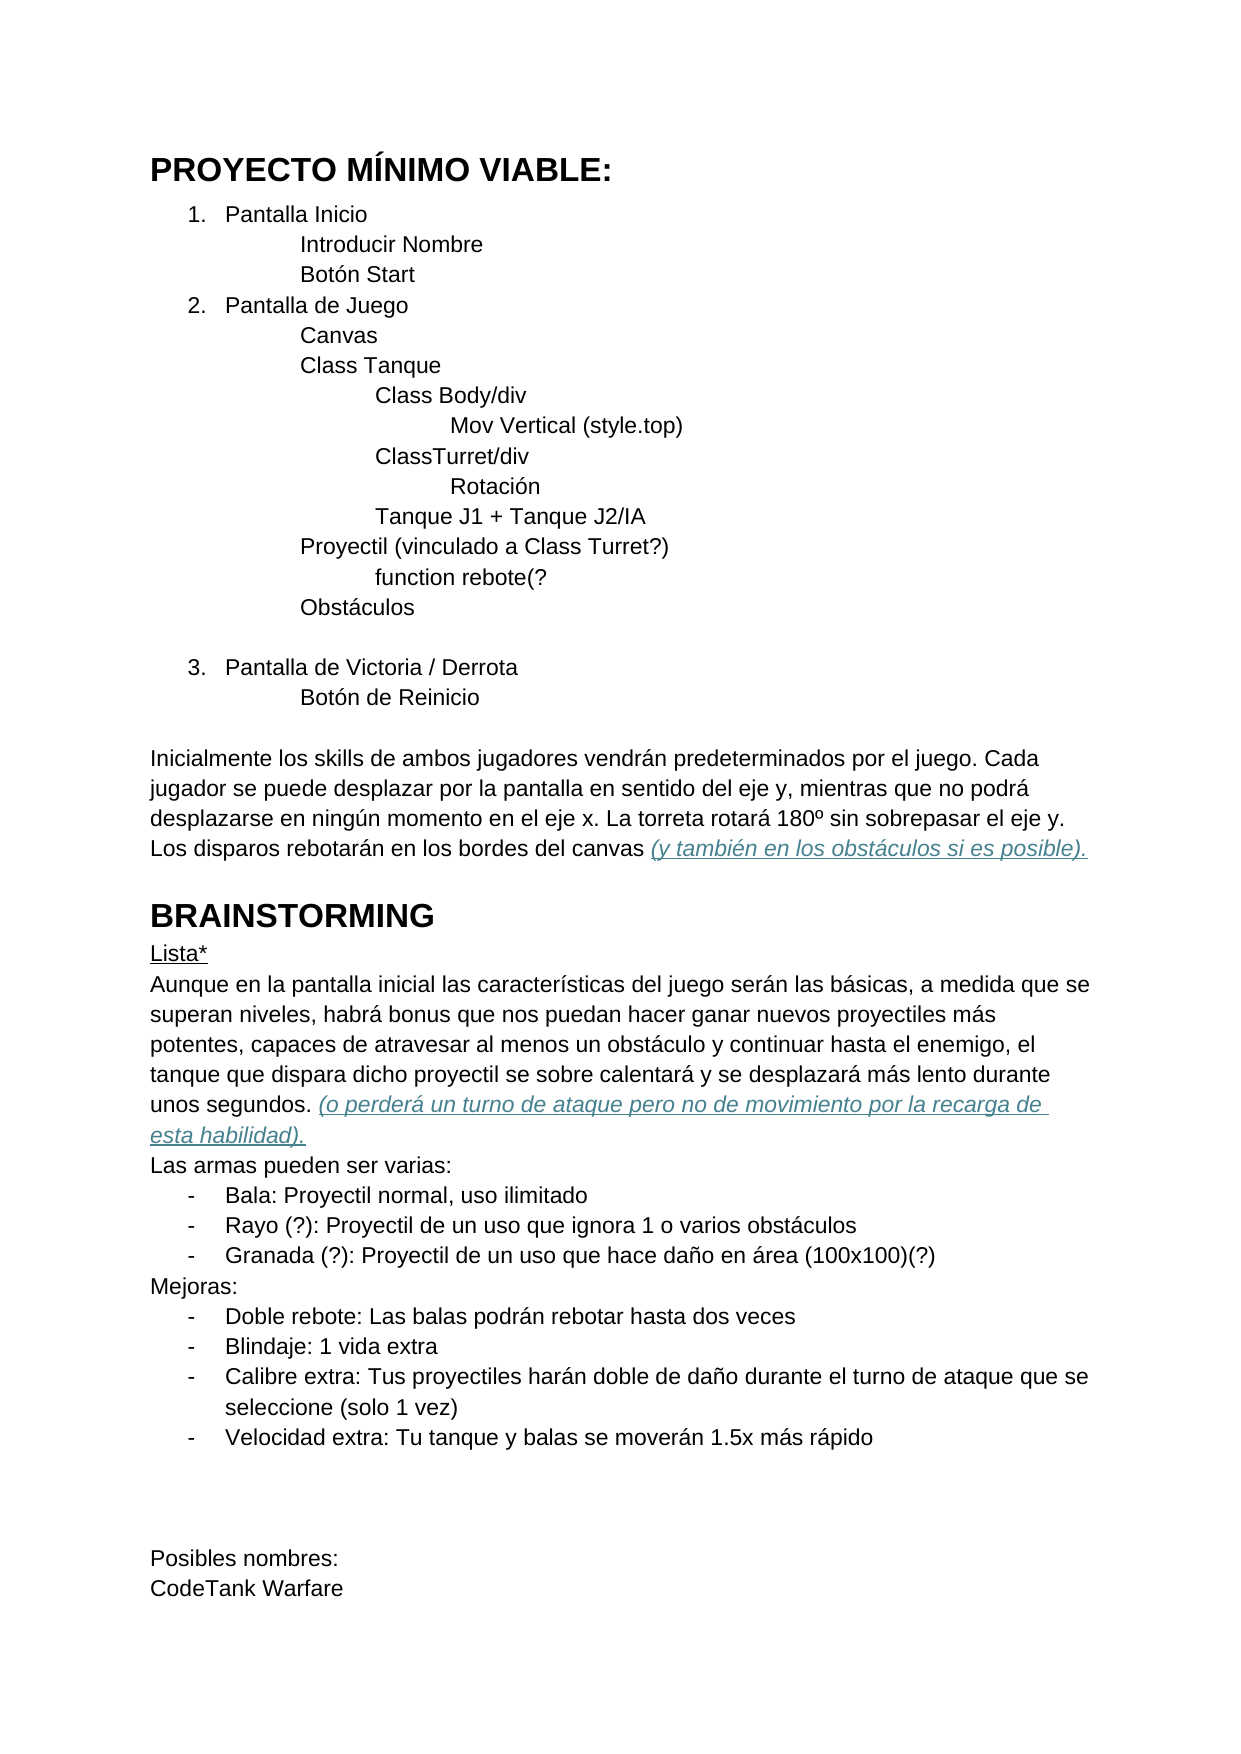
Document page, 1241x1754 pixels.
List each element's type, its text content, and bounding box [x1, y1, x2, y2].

title BRAINSTORMING [150, 896, 1090, 934]
list Rayo (?): Proyectil de un uso que ignora 1 o varios obstáculos [187, 1212, 1090, 1239]
list Granada (?): Proyectil de un uso que hace daño en área (100x100)(?) [187, 1242, 1090, 1269]
subtitle PROYECTO MÍNIMO VIABLE: [150, 150, 1090, 188]
text Aunque en la pantalla inicial las características del juego serán las básicas, a medida que se superan niveles, habrá bonus que nos puedan hacer ganar nuevos proyectiles más potentes, capaces de atravesar al menos un obstáculo y continuar hasta el enemigo, el tanque que dispara dicho proyectil se sobre calentará y se desplazará más lento durante unos segundos. (o perderá un turno de ataque pero no de movimiento por la recarga de esta habilidad). [150, 971, 1090, 1148]
list Blindaje: 1 vida extra [187, 1333, 1090, 1359]
list Bala: Proyectil normal, uso ilimitado [187, 1182, 1090, 1208]
text Lista* [150, 940, 1090, 967]
text Mejoras: [150, 1273, 1090, 1299]
text CodeTank Warfare [150, 1575, 1090, 1601]
list Pantalla Inicio Introducir Nombre Botón Start [187, 201, 1090, 288]
text Las armas pueden ser varias: [150, 1152, 1090, 1178]
list Velocidad extra: Tu tanque y balas se moverán 1.5x más rápido [187, 1424, 1090, 1450]
list Pantalla de Victoria / Derrota Botón de Reinicio [187, 654, 1090, 711]
list Doble rebote: Las balas podrán rebotar hasta dos veces [187, 1303, 1090, 1329]
list Pantalla de Juego Canvas Class Tanque Class Body/div Mov Vertical (style.top) ClassTurret/div Rotación Tanque J1 + Tanque J2/IA Proyectil (vinculado a Class Turret?) function rebote(? Obstáculos [187, 292, 1090, 650]
text Inicialmente los skills de ambos jugadores vendrán predeterminados por el juego. Cada jugador se puede desplazar por la pantalla en sentido del eje y, mientras que no podrá desplazarse en ningún momento en el eje x. La torreta rotará 180º sin sobrepasar el eje y. [150, 745, 1090, 831]
text Los disparos rebotarán en los bordes del canvas (y también en los obstáculos si es posible). [150, 835, 1090, 862]
text Posibles nombres: [150, 1544, 1090, 1571]
list Calibre extra: Tus proyectiles harán doble de daño durante el turno de ataque que se seleccione (solo 1 vez) [187, 1363, 1090, 1420]
